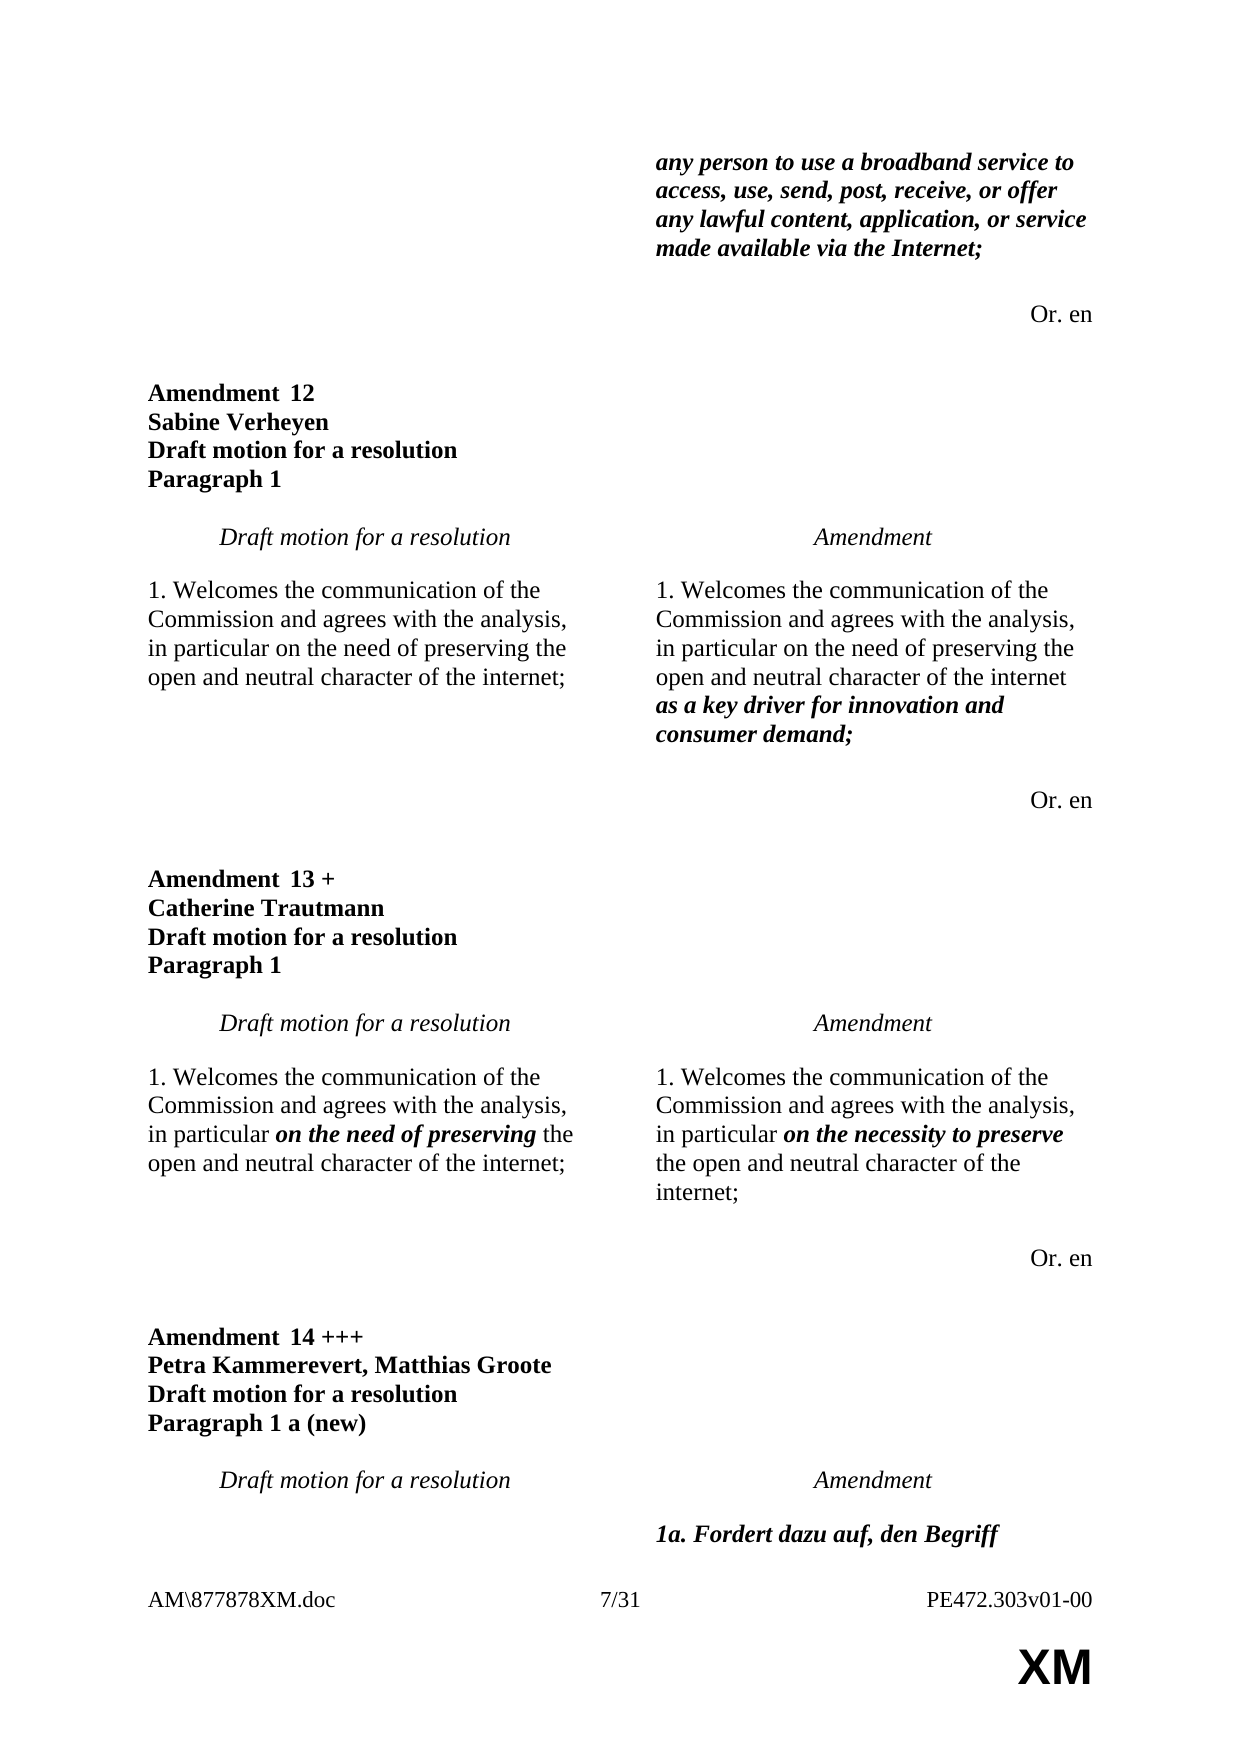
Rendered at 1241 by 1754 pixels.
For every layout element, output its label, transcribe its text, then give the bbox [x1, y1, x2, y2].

text <Amend>Amendment <NumAm>14 +++</NumAm> [148, 1322, 1092, 1351]
text <Amend>Amendment <NumAm>12</NumAm> [148, 378, 1092, 407]
table_cell 1a. Fordert dazu auf, den Begriff [620, 1519, 1128, 1561]
table_cell Amendment [620, 1008, 1128, 1062]
table_cell Amendment [620, 522, 1128, 576]
text Or. <Original>{EN}en</Original> [148, 786, 1092, 814]
table_cell Draft motion for a resolution [112, 1008, 620, 1062]
text <Article>Paragraph 1</Article> [148, 464, 1092, 493]
text Or. <Original>{EN}en</Original> [148, 1243, 1092, 1272]
text <DocAmend>Draft motion for a resolution</DocAmend> [148, 436, 1092, 464]
text <Article>Paragraph 1</Article> [148, 951, 1092, 979]
text Or. <Original>{EN}en</Original> [148, 299, 1092, 328]
table_header [112, 1437, 1128, 1466]
text <RepeatBlock-By><Members>Sabine Verheyen</Members> [148, 407, 1092, 436]
table_header [112, 979, 1128, 1008]
table_cell 1. Welcomes the communication of the Commission and agrees with the analysis, in particular on the need of preserving the open and neutral character of the internet as a key driver for innovation and consumer demand; [620, 576, 1128, 761]
text <Article>Paragraph 1 a (new)</Article> [148, 1408, 1092, 1437]
table_cell any person to use a broadband service to access, use, send, post, receive, or offer any lawful content, application, or service made available via the Internet; [620, 147, 1128, 274]
table_cell [112, 147, 620, 274]
text <RepeatBlock-By><Members>Petra Kammerevert, Matthias Groote</Members> [148, 1351, 1092, 1379]
text <RepeatBlock-By><Members>Catherine Trautmann</Members> [148, 893, 1092, 922]
text <DocAmend>Draft motion for a resolution</DocAmend> [148, 1379, 1092, 1408]
table_cell [112, 1519, 620, 1561]
table_header [112, 493, 1128, 522]
text <DocAmend>Draft motion for a resolution</DocAmend> [148, 922, 1092, 951]
table_cell Draft motion for a resolution [112, 522, 620, 576]
table_cell Amendment [620, 1466, 1128, 1519]
table_cell 1. Welcomes the communication of the Commission and agrees with the analysis, in particular on the need of preserving the open and neutral character of the internet; [112, 1062, 620, 1218]
table_cell 1. Welcomes the communication of the Commission and agrees with the analysis, in particular on the need of preserving the open and neutral character of the internet; [112, 576, 620, 761]
table_cell Draft motion for a resolution [112, 1466, 620, 1519]
text <Amend>Amendment <NumAm>13 +</NumAm> [148, 864, 1092, 893]
table_cell 1. Welcomes the communication of the Commission and agrees with the analysis, in particular on the necessity to preserve the open and neutral character of the internet; [620, 1062, 1128, 1218]
